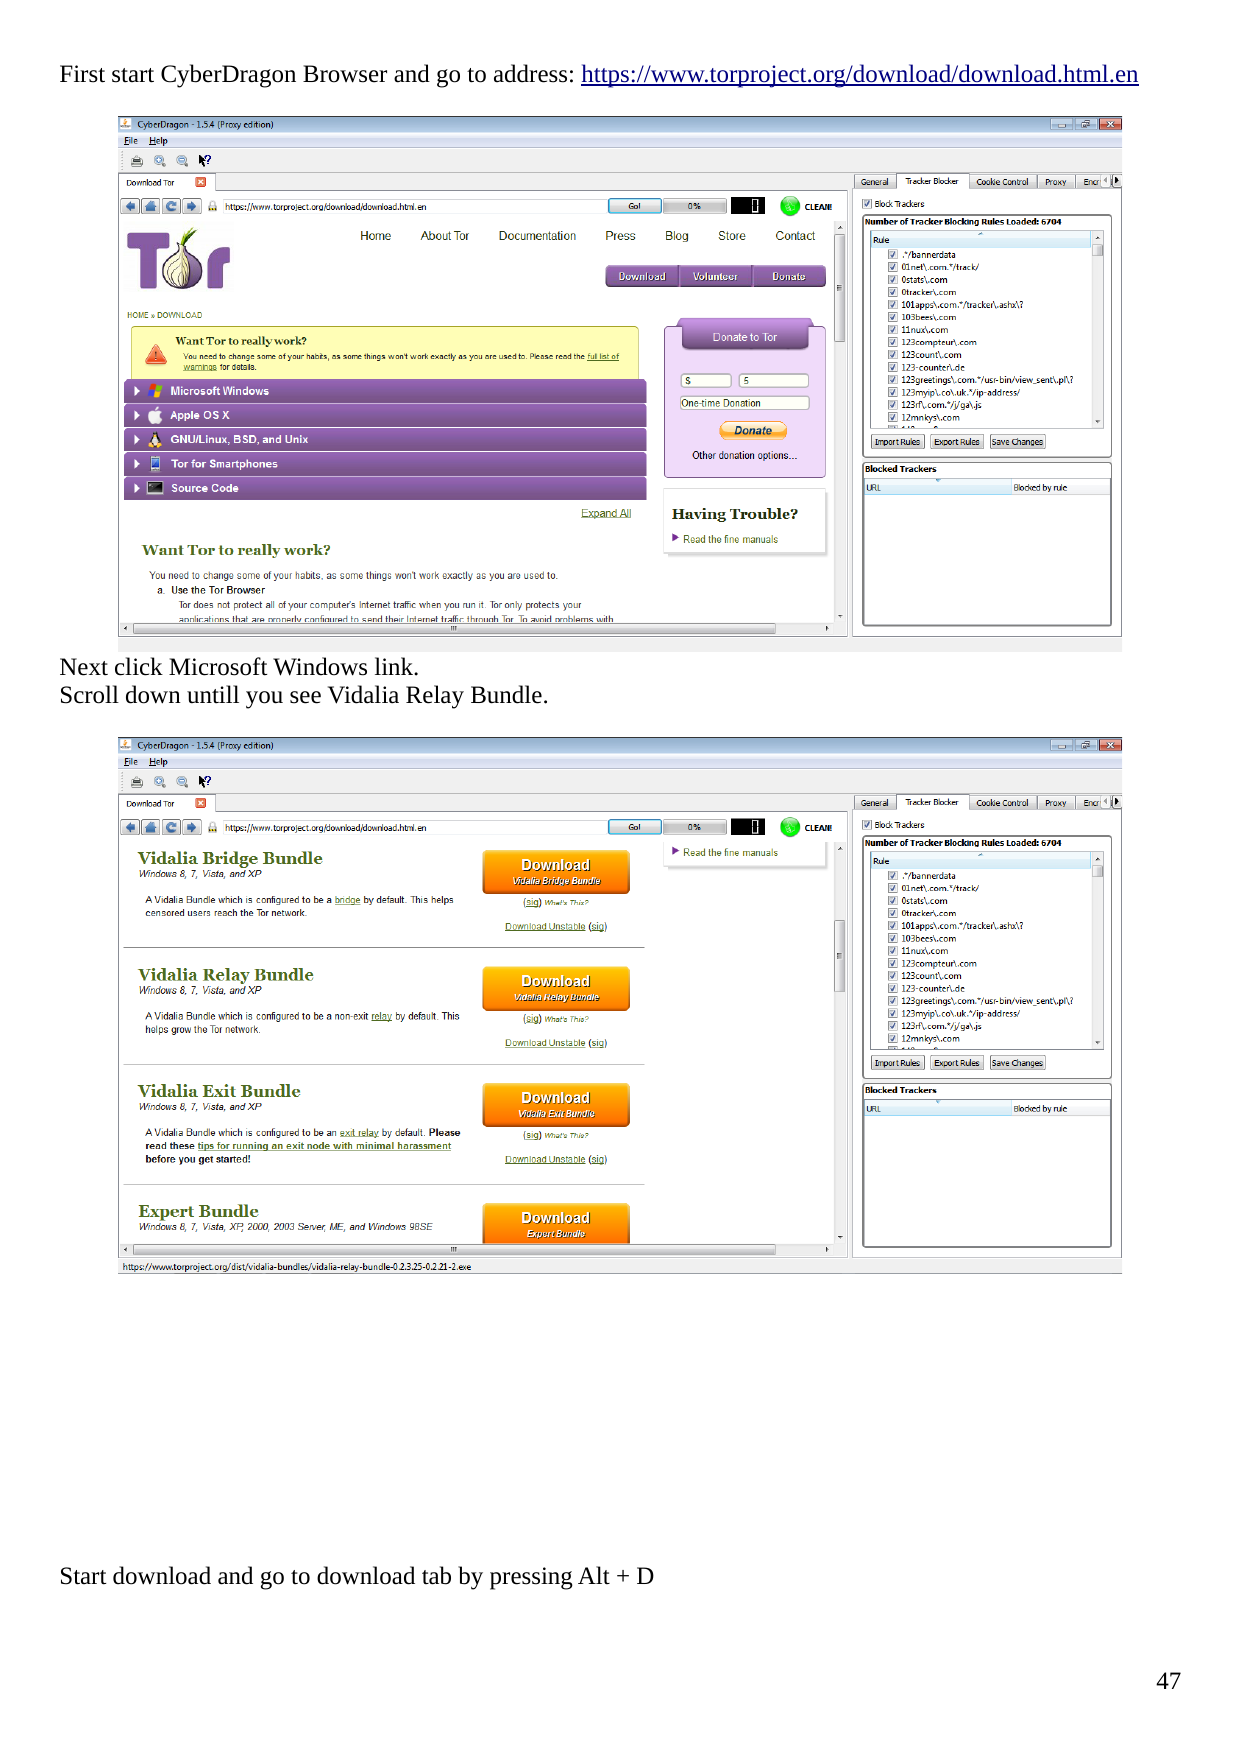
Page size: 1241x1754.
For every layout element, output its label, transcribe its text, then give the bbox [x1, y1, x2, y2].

picture [118, 737, 1123, 1274]
text Scroll down untill you see Vidalia Relay Bundle. [59, 680, 1181, 709]
picture [118, 116, 1123, 652]
text Next click Microsoft Windows link. [59, 117, 1181, 680]
text First start CyberDragon Browser and go to address: https://www.torproject.org/download/download.html.en [59, 59, 1181, 88]
text Start download and go to download tab by pressing Alt + D [59, 1561, 1181, 1590]
